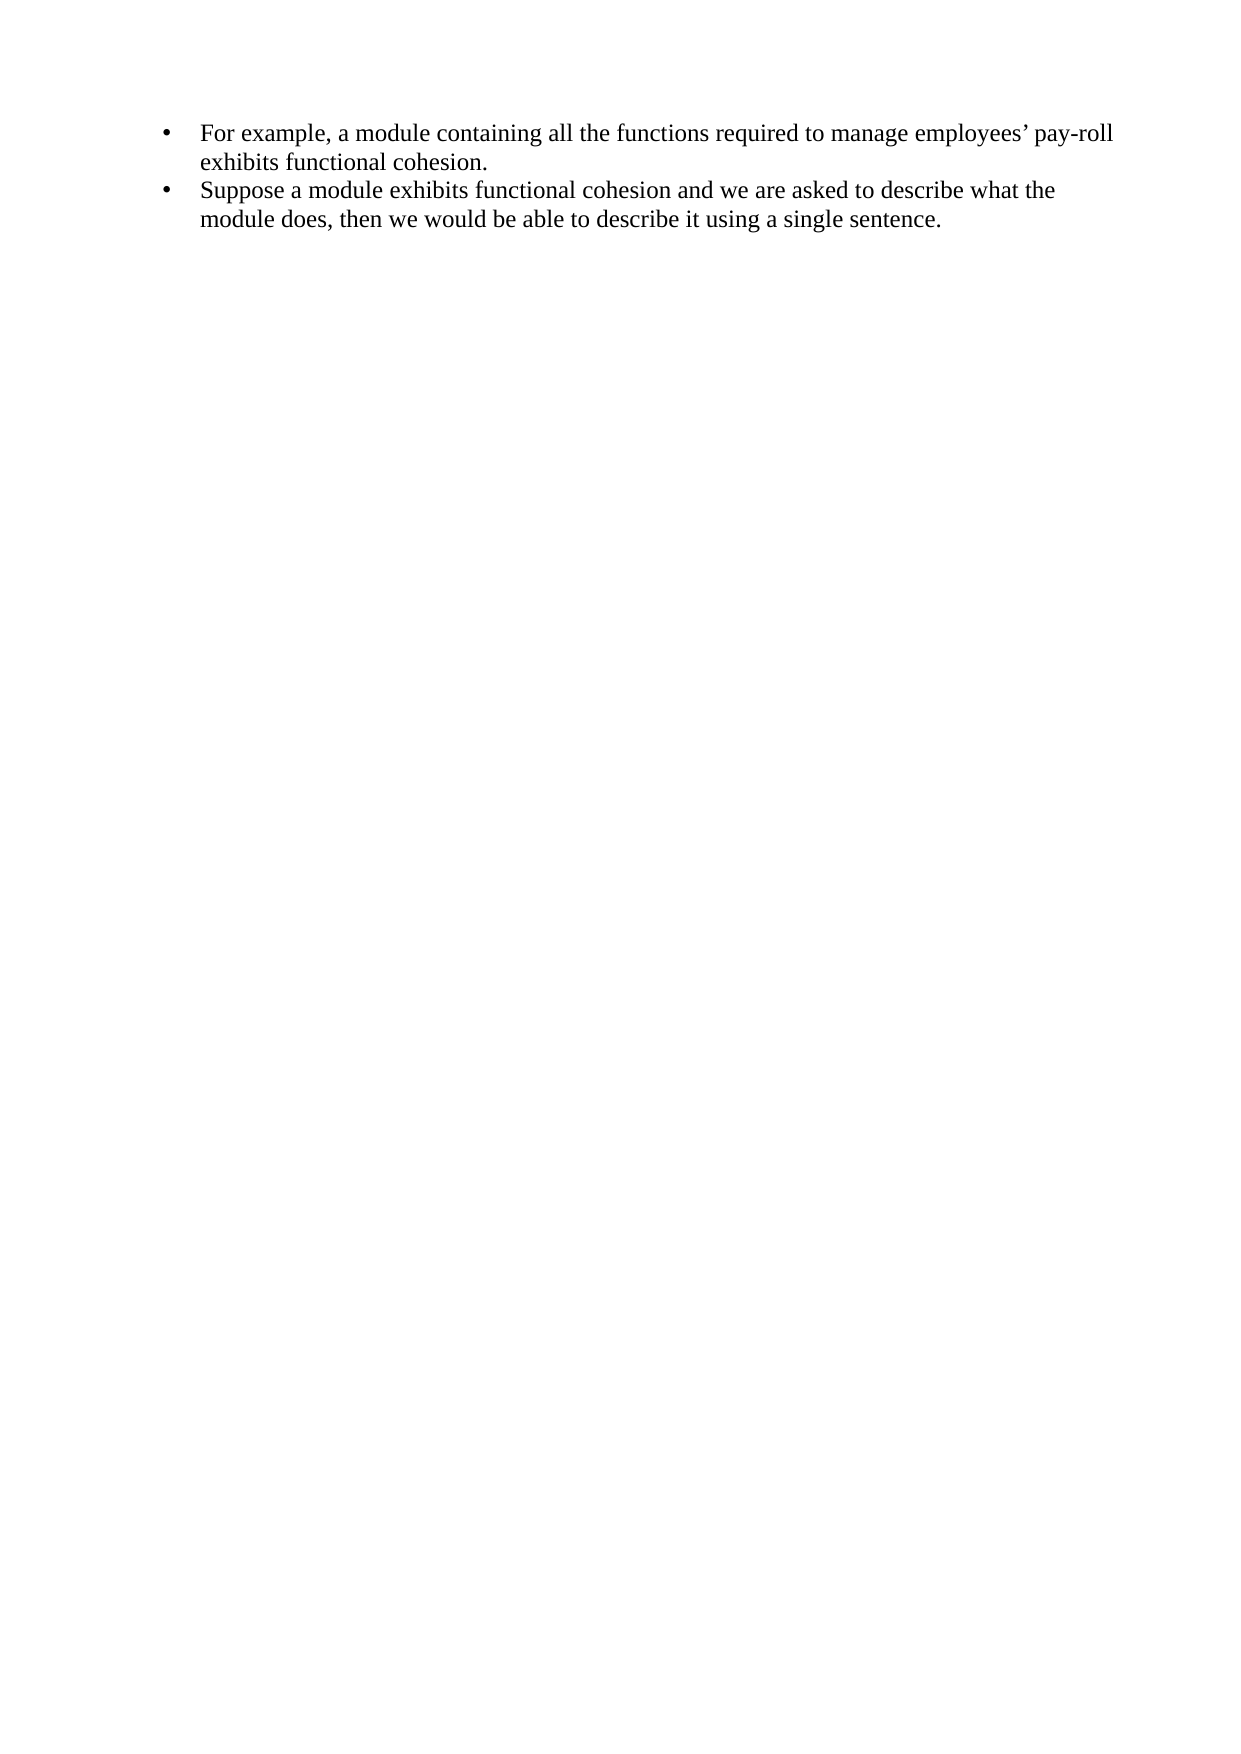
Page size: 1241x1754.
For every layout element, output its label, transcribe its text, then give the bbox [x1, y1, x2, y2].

list For example, a module containing all the functions required to manage employees’ pay-roll exhibits functional cohesion. [162, 118, 1122, 176]
list Suppose a module exhibits functional cohesion and we are asked to describe what the module does, then we would be able to describe it using a single sentence. [162, 176, 1122, 233]
